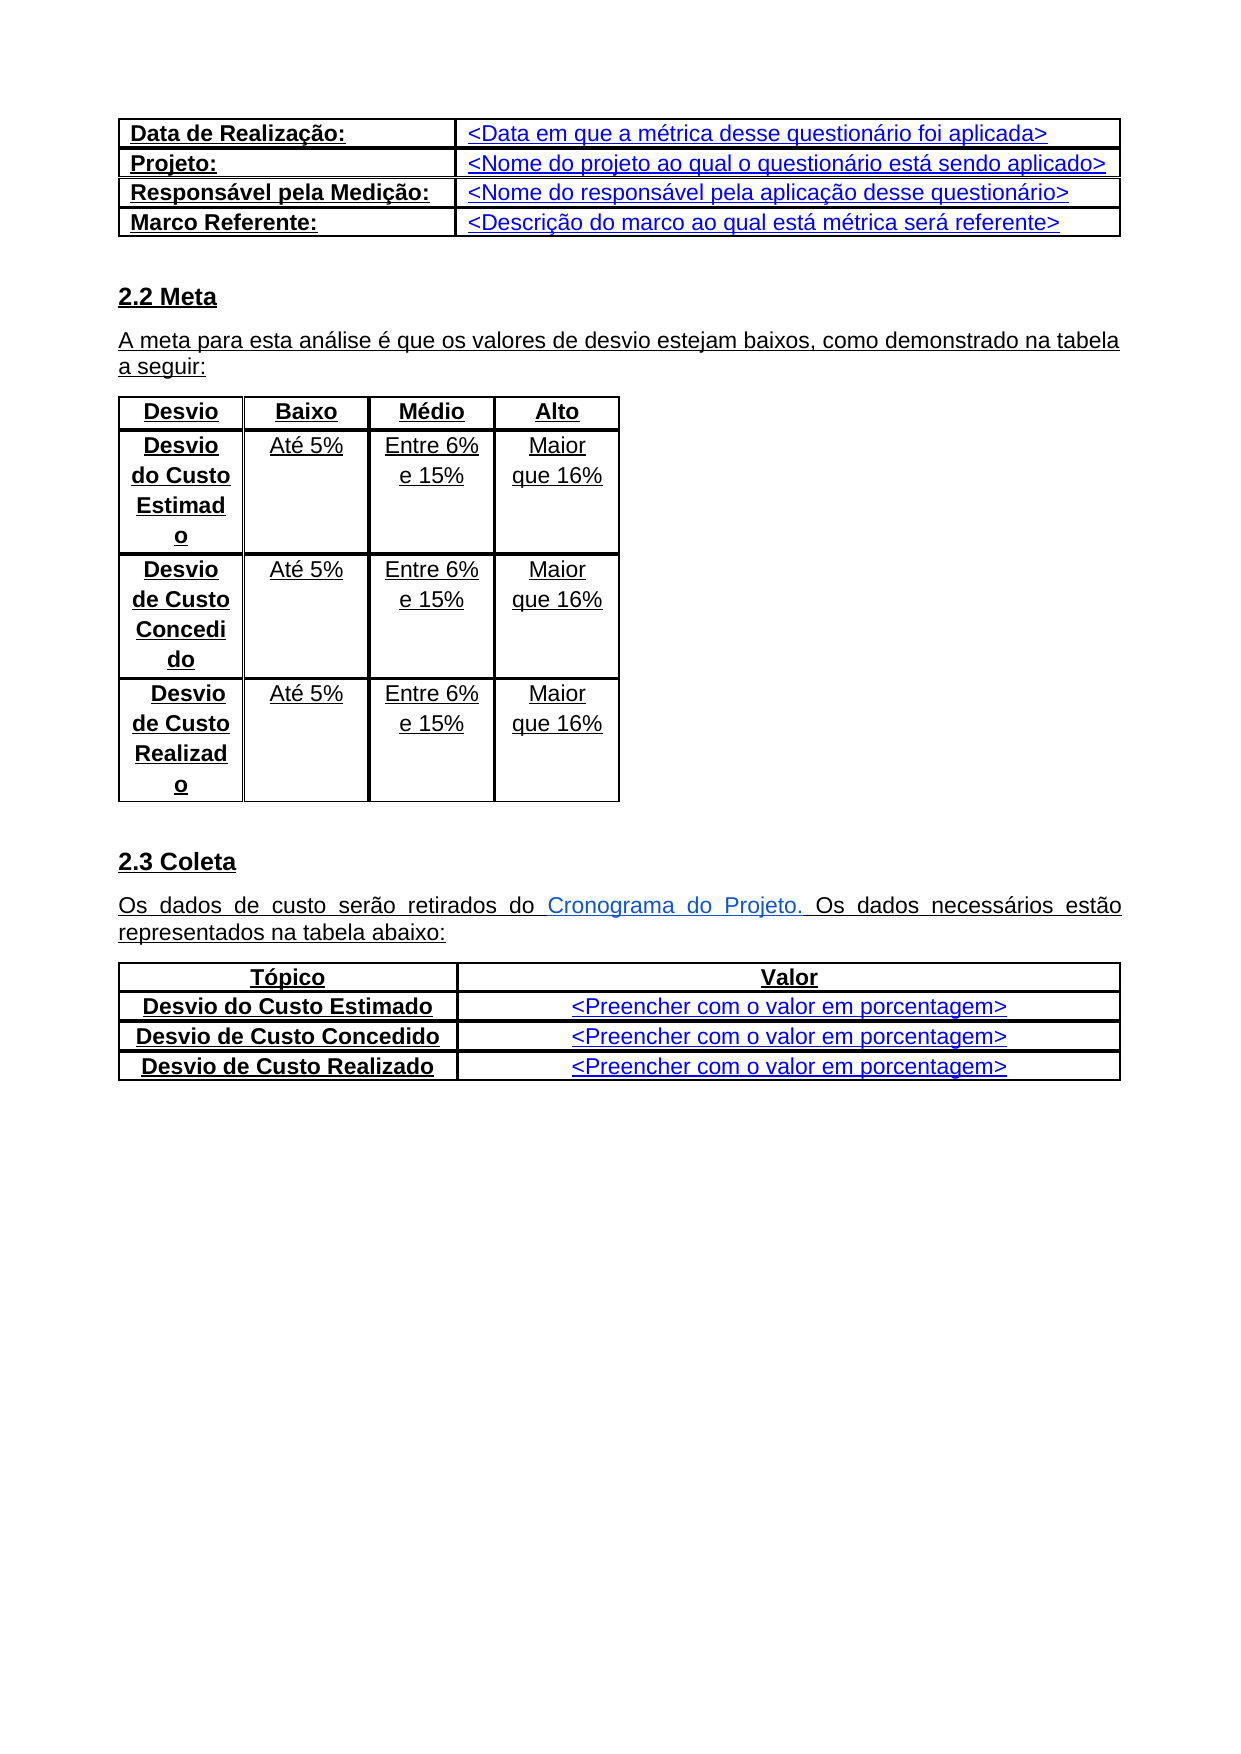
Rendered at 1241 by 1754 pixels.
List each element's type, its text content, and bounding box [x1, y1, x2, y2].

table_cell <Nome do projeto ao qual o questionário está sendo aplicado> [457, 150, 1119, 176]
table_cell Responsável pela Medição: [120, 179, 454, 206]
table_cell Marco Referente: [120, 209, 454, 235]
text Os dados de custo serão retirados do Cronograma do Projeto. Os dados necessários estão [118, 892, 1122, 915]
text representados na tabela abaixo: [118, 916, 1122, 945]
table_cell Desvio de Custo Realizado [120, 680, 242, 801]
table_cell Maior que 16% [496, 432, 618, 552]
table_cell Desvio de Custo Concedido [120, 556, 242, 677]
table_cell <Preencher com o valor em porcentagem> [459, 993, 1119, 1019]
table_cell <Preencher com o valor em porcentagem> [459, 1053, 1119, 1079]
table_header Tópico [120, 964, 456, 990]
table_cell Projeto: [120, 150, 454, 176]
table_cell Entre 6% e 15% [371, 680, 493, 801]
table_header <Data em que a métrica desse questionário foi aplicada> [457, 120, 1119, 146]
table_header Baixo [245, 398, 367, 428]
table_header Data de Realização: [120, 120, 454, 146]
text 2.2 Meta [118, 282, 1122, 310]
table_cell <Preencher com o valor em porcentagem> [459, 1023, 1119, 1049]
table_header Valor [459, 964, 1119, 990]
text 2.3 Coleta [118, 847, 1122, 876]
table_cell Entre 6% e 15% [371, 556, 493, 677]
table_cell <Nome do responsável pela aplicação desse questionário> [457, 179, 1119, 206]
table_header Alto [496, 398, 618, 428]
table_cell Até 5% [245, 680, 367, 801]
table_cell Até 5% [245, 432, 367, 552]
table_header Desvio [120, 398, 242, 428]
table_cell Desvio do Custo Estimado [120, 993, 456, 1019]
table_cell Até 5% [245, 556, 367, 677]
text A meta para esta análise é que os valores de desvio estejam baixos, como demonstrado na tabela a seguir: [118, 327, 1122, 380]
table_cell Desvio de Custo Realizado [120, 1053, 456, 1079]
table_cell Desvio do Custo Estimado [120, 432, 242, 552]
table_header Médio [371, 398, 493, 428]
table_cell <Descrição do marco ao qual está métrica será referente> [457, 209, 1119, 235]
table_cell Maior que 16% [496, 680, 618, 801]
table_cell Entre 6% e 15% [371, 432, 493, 552]
table_cell Maior que 16% [496, 556, 618, 677]
table_cell Desvio de Custo Concedido [120, 1023, 456, 1049]
